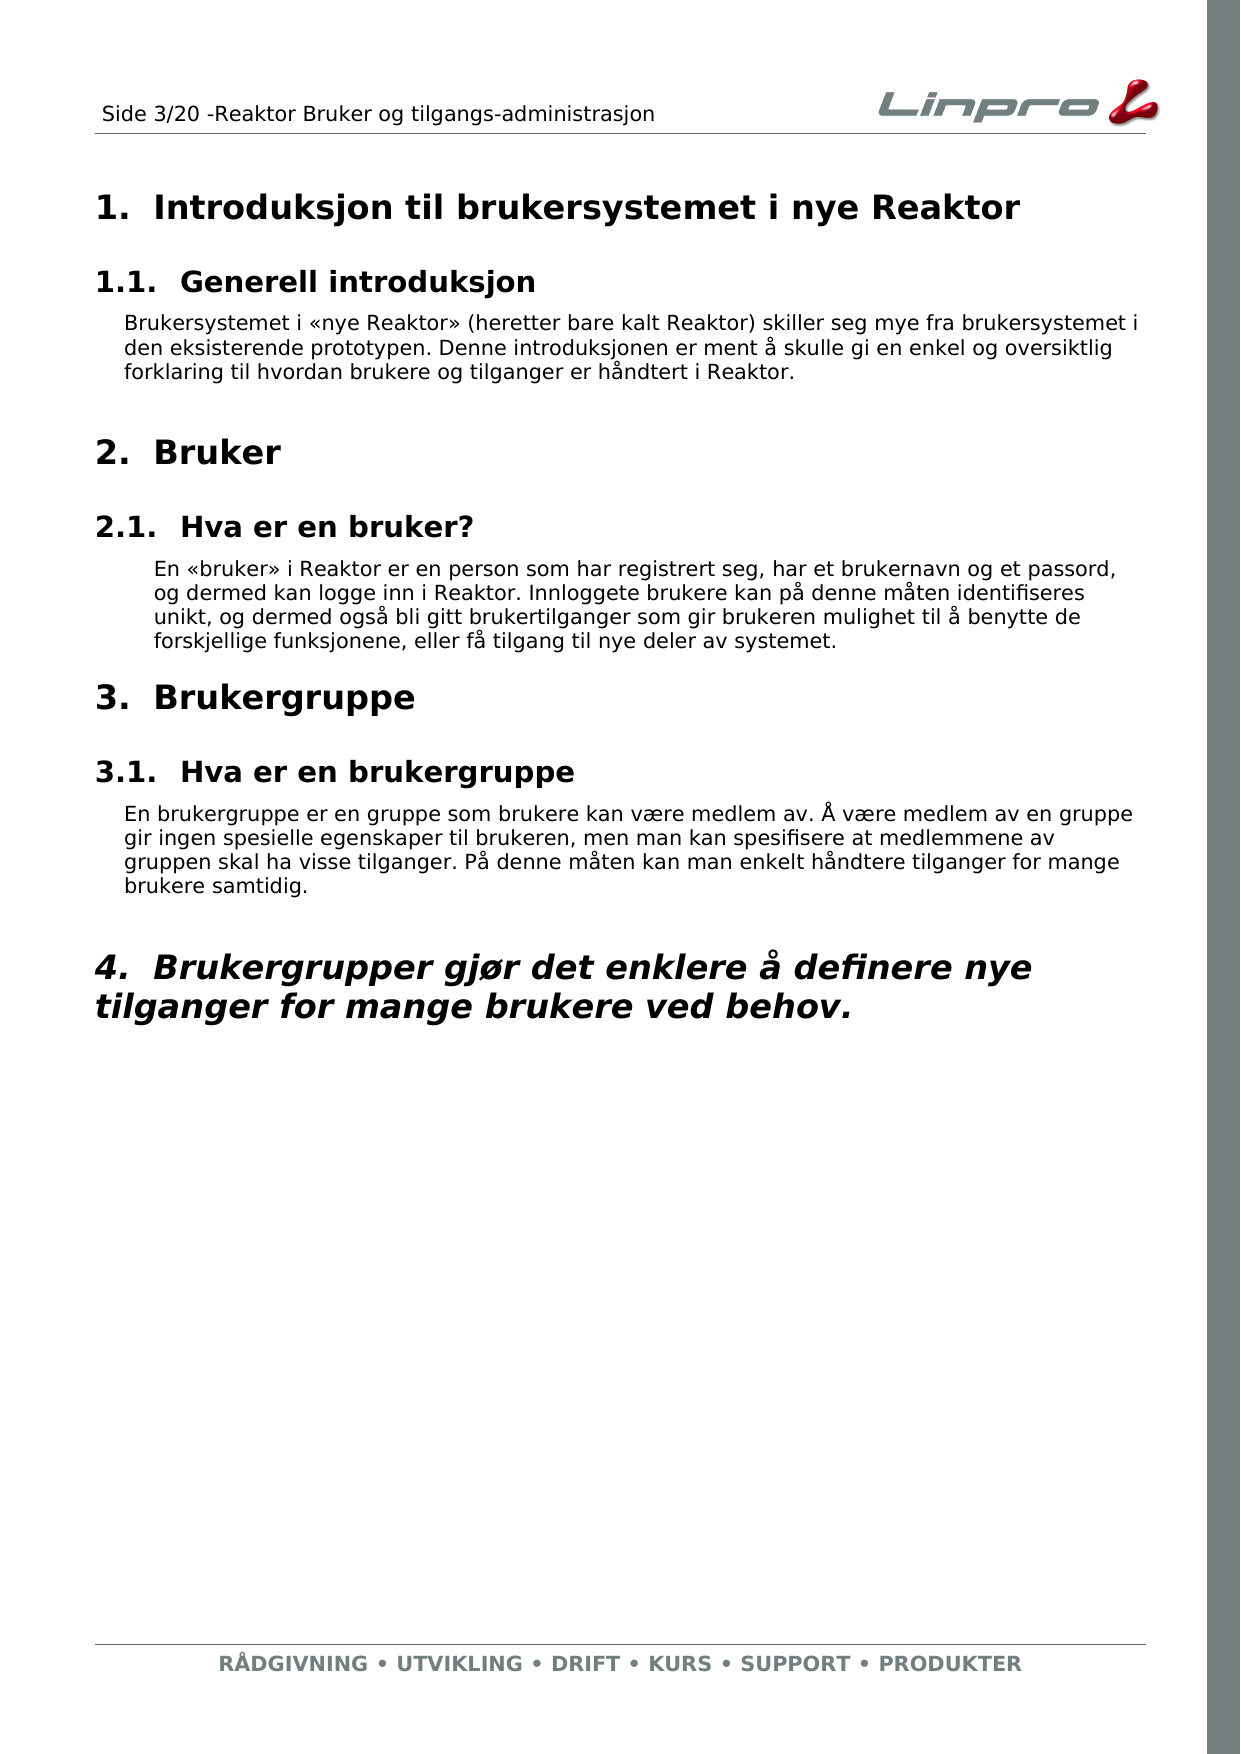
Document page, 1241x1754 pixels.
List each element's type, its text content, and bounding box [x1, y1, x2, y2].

text En «bruker» i Reaktor er en person som har registrert seg, har et brukernavn og et passord, og dermed kan logge inn i Reaktor. Innloggete brukere kan på denne måten identifiseres unikt, og dermed også bli gitt brukertilganger som gir brukeren mulighet til å benytte de forskjellige funksjonene, eller få tilgang til nye deler av systemet. [153, 557, 1146, 654]
subtitle Introduksjon til brukersystemet i nye Reaktor [94, 188, 1146, 227]
subtitle Generell introduksjon [94, 265, 1146, 299]
subtitle Hva er en bruker? [94, 510, 1146, 544]
subtitle Hva er en brukergruppe [94, 755, 1146, 789]
picture [878, 78, 1162, 128]
text Brukersystemet i «nye Reaktor» (heretter bare kalt Reaktor) skiller seg mye fra brukersystemet i den eksisterende prototypen. Denne introduksjonen er ment å skulle gi en enkel og oversiktlig forklaring til hvordan brukere og tilganger er håndtert i Reaktor. [124, 311, 1146, 384]
subtitle Bruker [94, 433, 1146, 473]
text En brukergruppe er en gruppe som brukere kan være medlem av. Å være medlem av en gruppe gir ingen spesielle egenskaper til brukeren, men man kan spesifisere at medlemmene av gruppen skal ha visse tilganger. På denne måten kan man enkelt håndtere tilganger for mange brukere samtidig. [124, 802, 1146, 899]
subtitle Brukergruppe [94, 679, 1146, 718]
